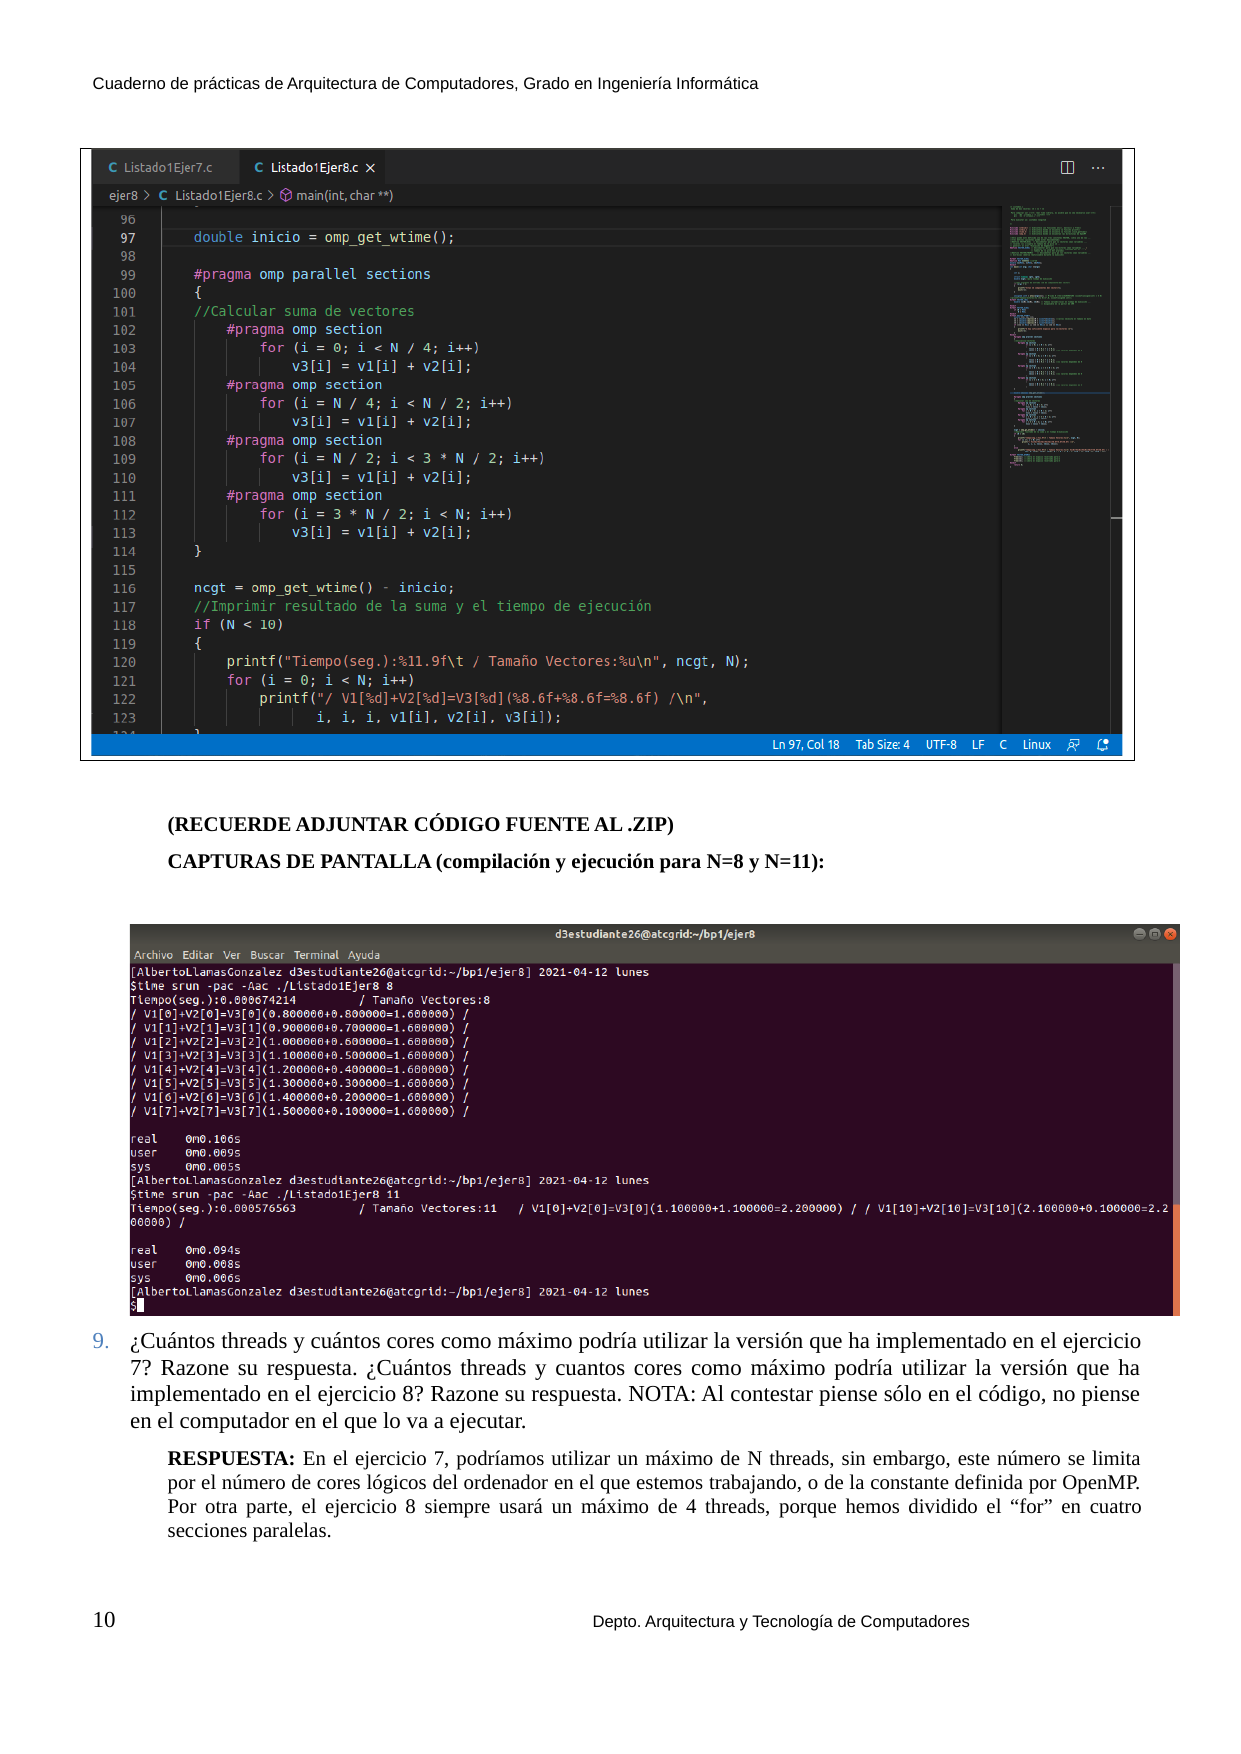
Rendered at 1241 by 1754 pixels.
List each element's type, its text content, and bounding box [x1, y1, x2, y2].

text (RECUERDE ADJUNTAR CÓDIGO FUENTE AL .ZIP) [167, 812, 1143, 836]
table_header [81, 149, 1134, 760]
text RESPUESTA: En el ejercicio 7, podríamos utilizar un máximo de N threads, sin embargo, este número se limita por el número de cores lógicos del ordenador en el que estemos trabajando, o de la constante definida por OpenMP. Por otra parte, el ejercicio 8 siempre usará un máximo de 4 threads, porque hemos dividido el “for” en cuatro secciones paralelas. [167, 1446, 1143, 1542]
text CAPTURAS DE PANTALLA (compilación y ejecución para N=8 y N=11): [167, 849, 1143, 873]
list ¿Cuántos threads y cuántos cores como máximo podría utilizar la versión que ha implementado en el ejercicio 7? Razone su respuesta. ¿Cuántos threads y cuantos cores como máximo podría utilizar la versión que ha implementado en el ejercicio 8? Razone su respuesta. NOTA: Al contestar piense sólo en el código, no piense en el computador en el que lo va a ejecutar. [92, 1328, 1143, 1433]
